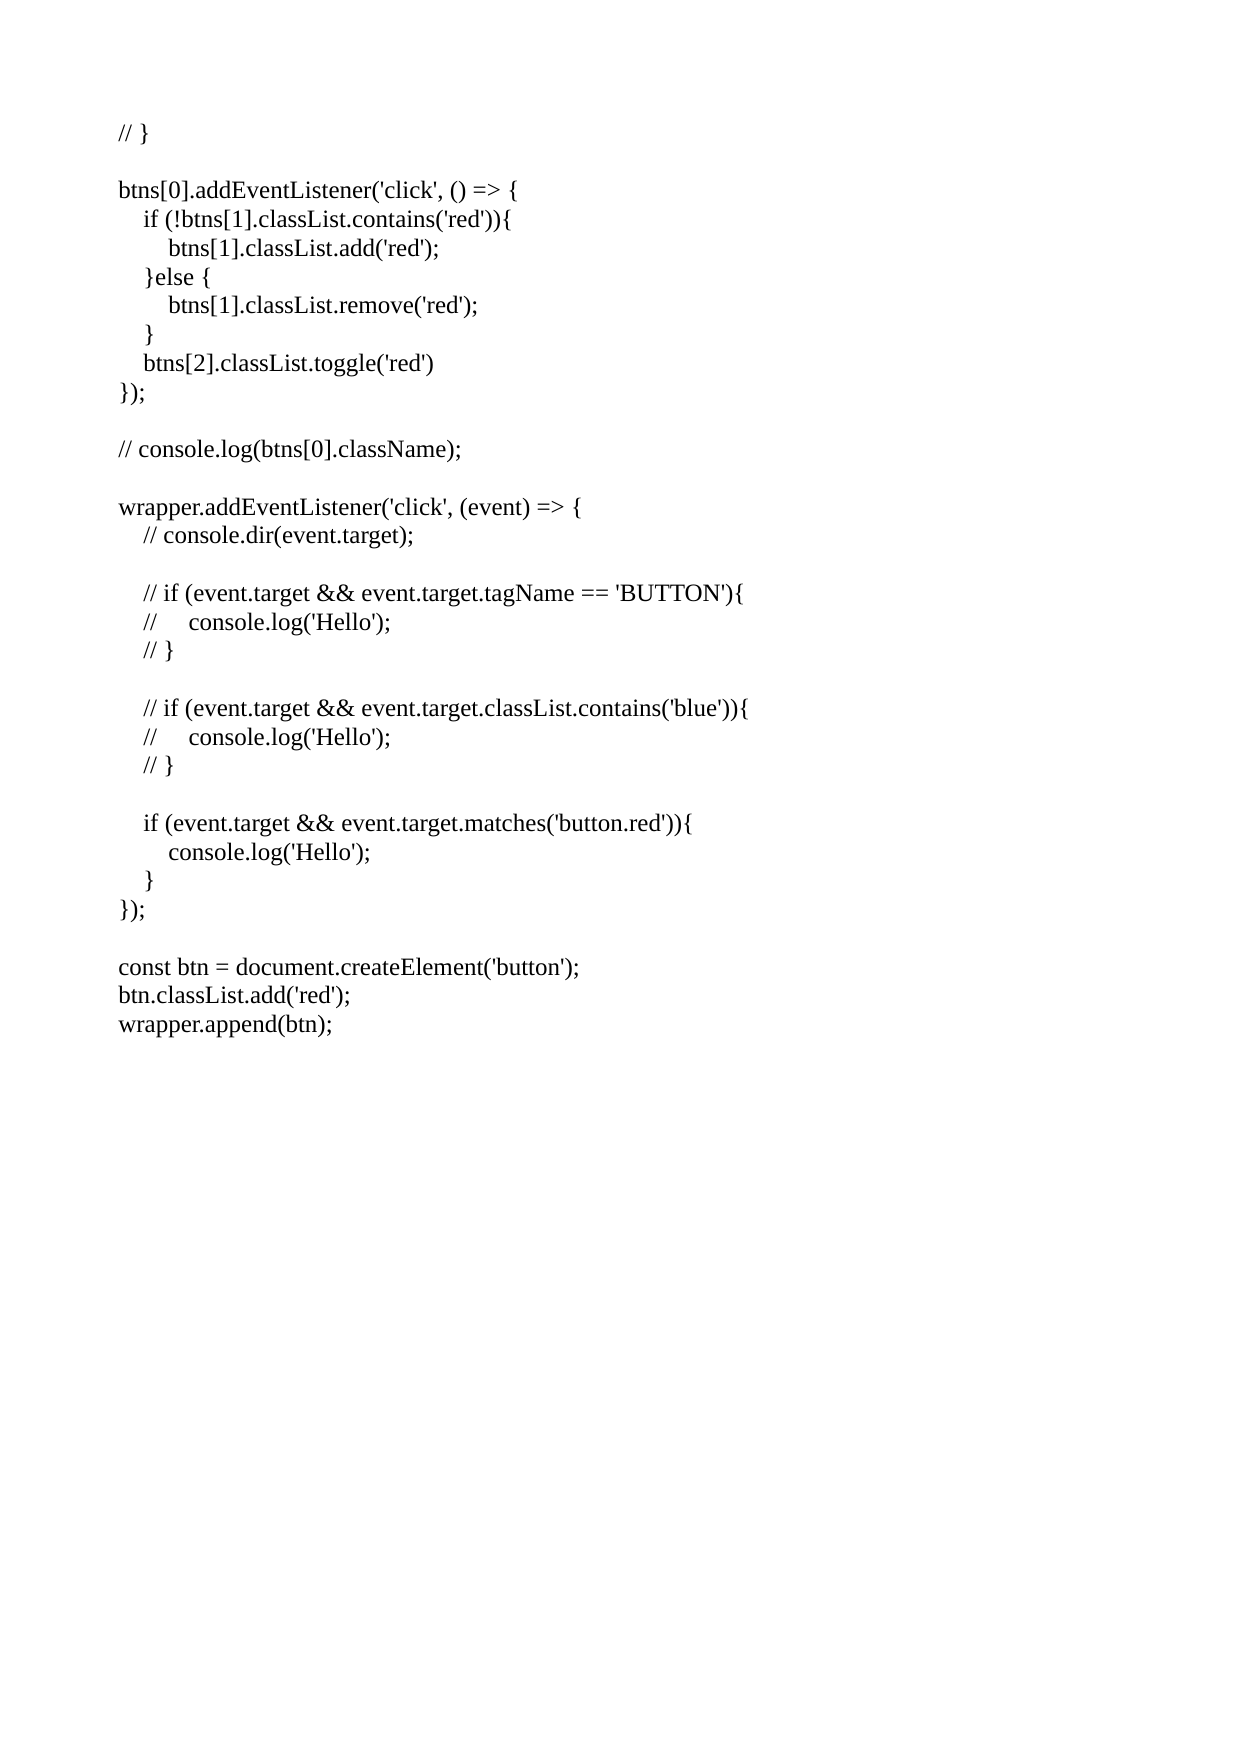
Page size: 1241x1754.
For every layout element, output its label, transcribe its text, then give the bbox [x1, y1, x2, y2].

text wrapper.append(btn); [118, 1009, 1122, 1038]
text }); [118, 894, 1122, 923]
text }else { [118, 262, 1122, 291]
text btns[2].classList.toggle('red') [118, 348, 1122, 377]
text // } [118, 636, 1122, 664]
text wrapper.addEventListener('click', (event) => { [118, 492, 1122, 521]
text console.log('Hello'); [118, 837, 1122, 866]
text btn.classList.add('red'); [118, 981, 1122, 1009]
text btns[0].addEventListener('click', () => { [118, 176, 1122, 204]
text // if (event.target && event.target.tagName == 'BUTTON'){ [118, 578, 1122, 607]
text // console.log('Hello'); [118, 722, 1122, 751]
text btns[1].classList.add('red'); [118, 233, 1122, 262]
text btns[1].classList.remove('red'); [118, 291, 1122, 319]
text // if (event.target && event.target.classList.contains('blue')){ [118, 693, 1122, 722]
text // } [118, 751, 1122, 779]
text // } [118, 118, 1122, 147]
text }); [118, 377, 1122, 406]
text const btn = document.createElement('button'); [118, 952, 1122, 981]
text if (event.target && event.target.matches('button.red')){ [118, 808, 1122, 837]
text } [118, 866, 1122, 894]
text // console.dir(event.target); [118, 521, 1122, 549]
text // console.log(btns[0].className); [118, 434, 1122, 463]
text } [118, 319, 1122, 348]
text if (!btns[1].classList.contains('red')){ [118, 204, 1122, 233]
text // console.log('Hello'); [118, 607, 1122, 636]
